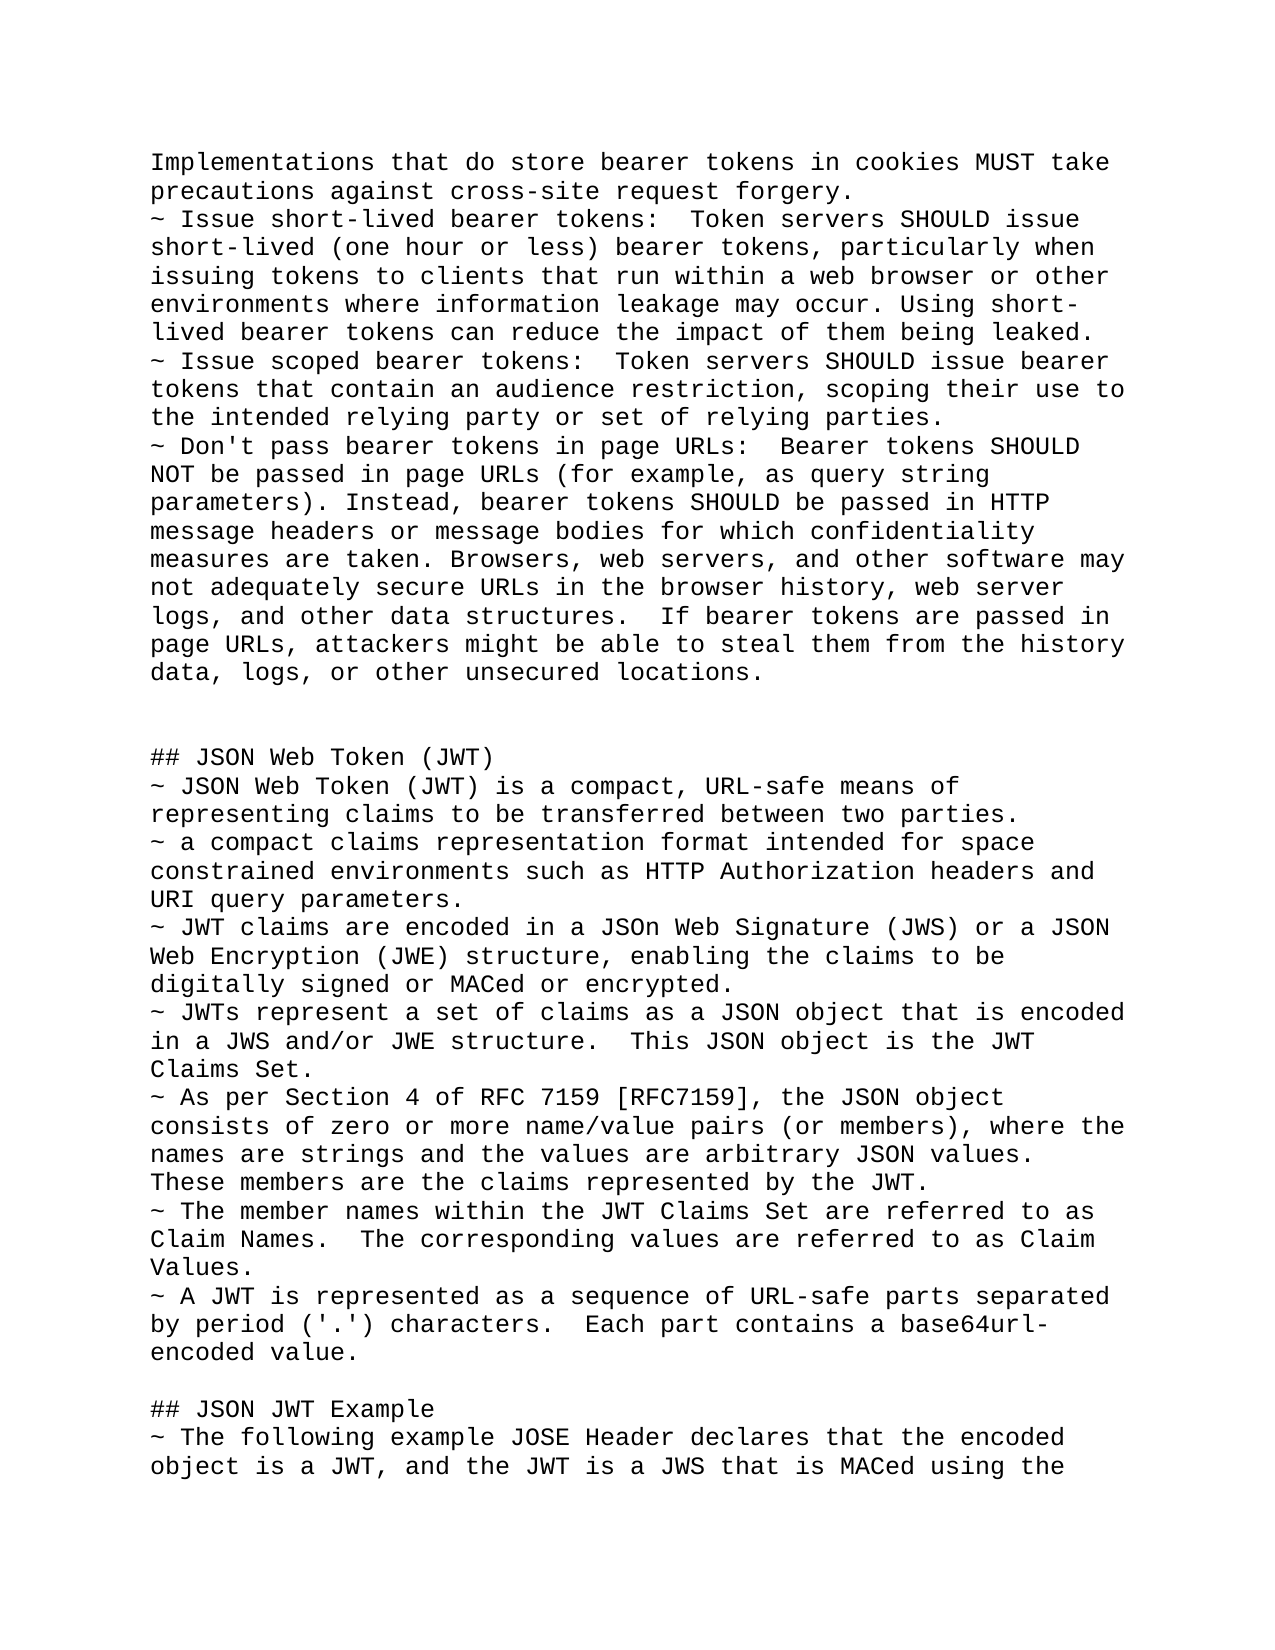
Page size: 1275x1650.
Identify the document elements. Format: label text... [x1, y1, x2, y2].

text ~ The following example JOSE Header declares that the encoded object is a JWT, and the JWT is a JWS that is MACed using the [150, 1425, 1125, 1482]
text ## JSON JWT Example [150, 1397, 1125, 1425]
text ~ Issue scoped bearer tokens: Token servers SHOULD issue bearer tokens that contain an audience restriction, scoping their use to the intended relying party or set of relying parties. [150, 348, 1125, 433]
text ~ A JWT is represented as a sequence of URL-safe parts separated by period ('.') characters. Each part contains a base64url-encoded value. [150, 1283, 1125, 1368]
text ~ As per Section 4 of RFC 7159 [RFC7159], the JSON object consists of zero or more name/value pairs (or members), where the names are strings and the values are arbitrary JSON values. These members are the claims represented by the JWT. [150, 1085, 1125, 1198]
text ~ a compact claims representation format intended for space constrained environments such as HTTP Authorization headers and URI query parameters. [150, 830, 1125, 915]
text Implementations that do store bearer tokens in cookies MUST take precautions against cross-site request forgery. [150, 150, 1125, 207]
text ~ JWT claims are encoded in a JSOn Web Signature (JWS) or a JSON Web Encryption (JWE) structure, enabling the claims to be digitally signed or MACed or encrypted. [150, 915, 1125, 1000]
text ## JSON Web Token (JWT) [150, 745, 1125, 773]
text ~ The member names within the JWT Claims Set are referred to as Claim Names. The corresponding values are referred to as Claim Values. [150, 1198, 1125, 1283]
text ~ JWTs represent a set of claims as a JSON object that is encoded in a JWS and/or JWE structure. This JSON object is the JWT Claims Set. [150, 1000, 1125, 1085]
text ~ JSON Web Token (JWT) is a compact, URL-safe means of representing claims to be transferred between two parties. [150, 773, 1125, 830]
text ~ Don't pass bearer tokens in page URLs: Bearer tokens SHOULD NOT be passed in page URLs (for example, as query string parameters). Instead, bearer tokens SHOULD be passed in HTTP message headers or message bodies for which confidentiality measures are taken. Browsers, web servers, and other software may not adequately secure URLs in the browser history, web server logs, and other data structures. If bearer tokens are passed in page URLs, attackers might be able to steal them from the history data, logs, or other unsecured locations. [150, 433, 1125, 688]
text ~ Issue short-lived bearer tokens: Token servers SHOULD issue short-lived (one hour or less) bearer tokens, particularly when issuing tokens to clients that run within a web browser or other environments where information leakage may occur. Using short-lived bearer tokens can reduce the impact of them being leaked. [150, 207, 1125, 348]
